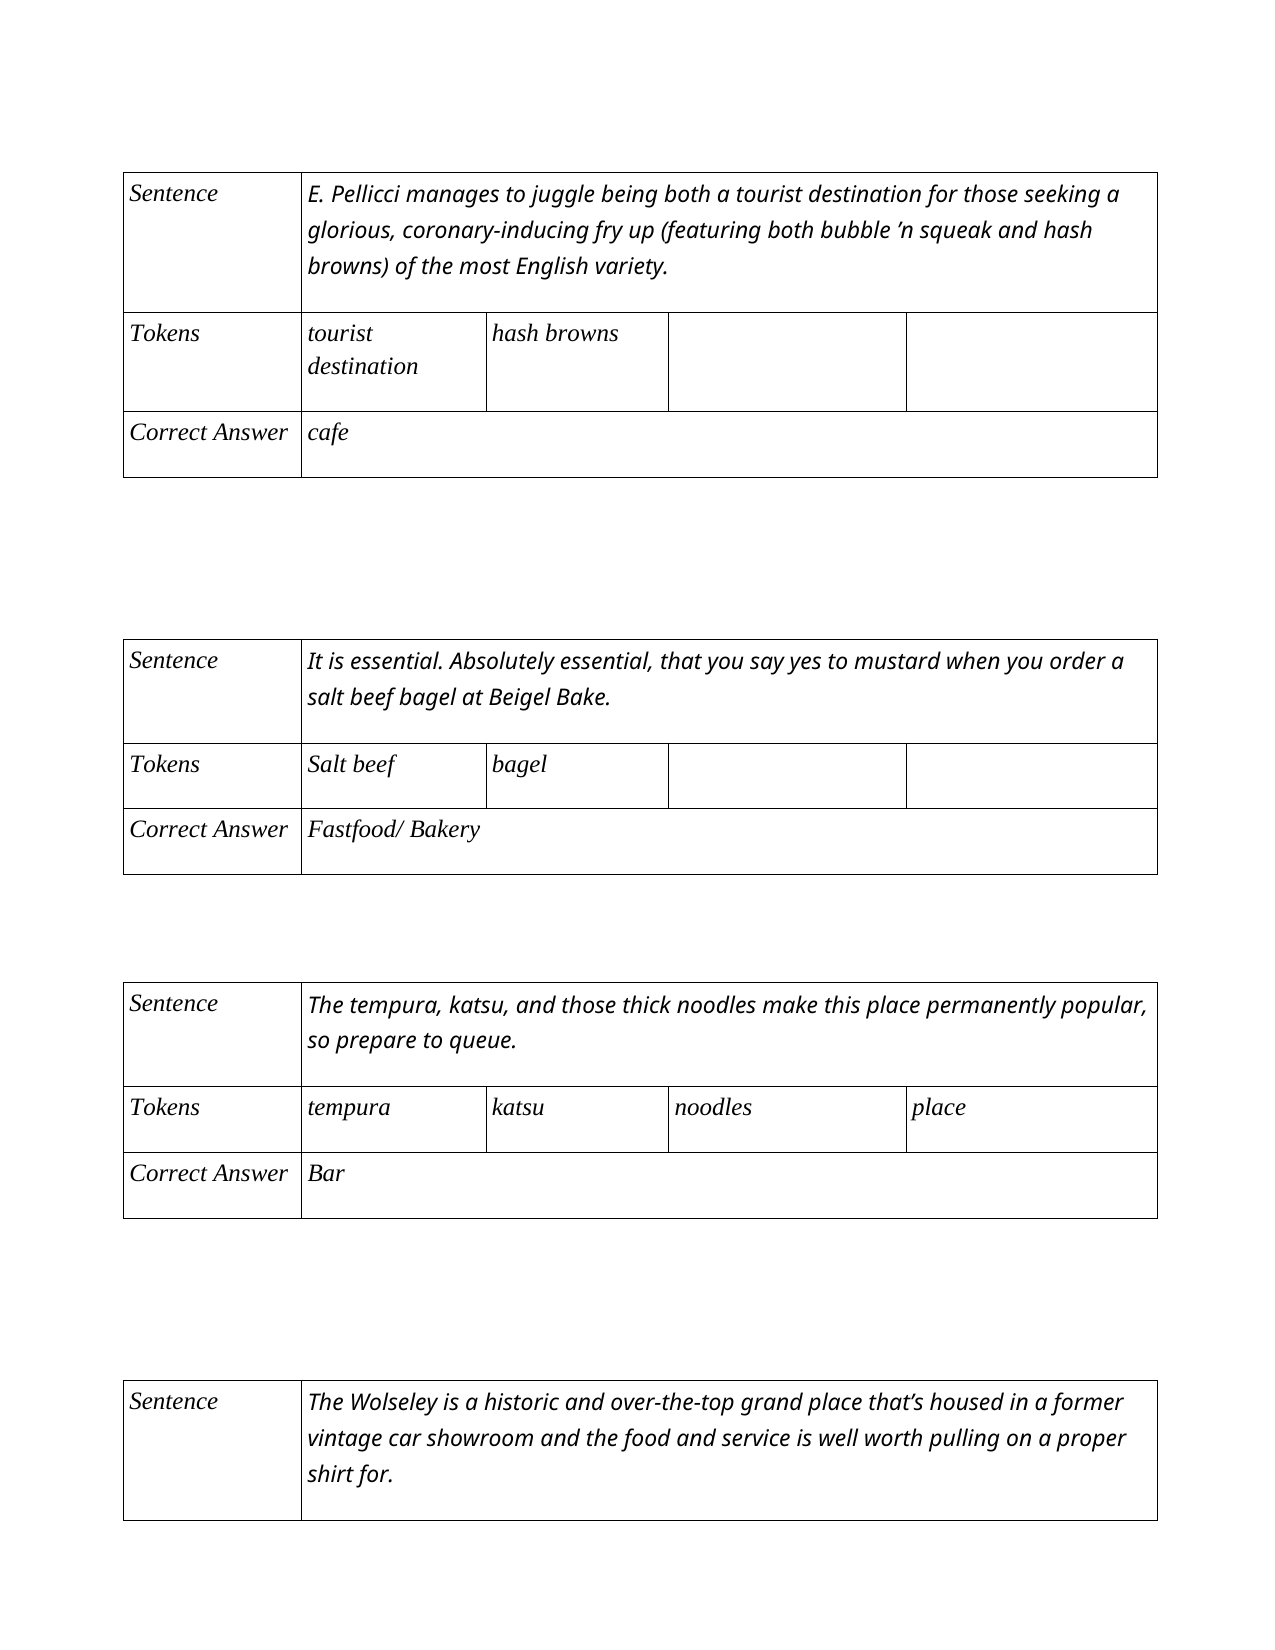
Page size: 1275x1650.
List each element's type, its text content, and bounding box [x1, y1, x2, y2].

table_header The Wolseley is a historic and over-the-top grand place that’s housed in a former vintage car showroom and the food and service is well worth pulling on a proper shirt for. [302, 1381, 1157, 1520]
table_cell Correct Answer [124, 1153, 301, 1218]
table_cell noodles [669, 1087, 906, 1152]
table_cell hash browns [487, 313, 668, 411]
table_cell Salt beef [302, 744, 486, 808]
table_cell [669, 744, 906, 808]
table_cell Fastfood/ Bakery [302, 809, 1157, 874]
table_cell Tokens [124, 1087, 301, 1152]
table_cell tempura [302, 1087, 486, 1152]
table_cell tourist destination [302, 313, 486, 411]
table_cell Correct Answer [124, 809, 301, 874]
table_cell Tokens [124, 313, 301, 411]
table_cell [907, 744, 1157, 808]
table_header Sentence [124, 173, 301, 312]
table_cell [907, 313, 1157, 411]
table_header Sentence [124, 1381, 301, 1520]
table_cell katsu [487, 1087, 668, 1152]
table_header Sentence [124, 640, 301, 742]
table_header The tempura, katsu, and those thick noodles make this place permanently popular, so prepare to queue. [302, 983, 1157, 1086]
table_header It is essential. Absolutely essential, that you say yes to mustard when you order a salt beef bagel at Beigel Bake. [302, 640, 1157, 742]
table_cell Bar [302, 1153, 1157, 1218]
table_header E. Pellicci manages to juggle being both a tourist destination for those seeking a glorious, coronary-inducing fry up (featuring both bubble ’n squeak and hash browns) of the most English variety. [302, 173, 1157, 312]
table_cell Correct Answer [124, 412, 301, 476]
table_cell [669, 313, 906, 411]
table_header Sentence [124, 983, 301, 1086]
table_cell Tokens [124, 744, 301, 808]
table_cell place [907, 1087, 1157, 1152]
table_cell bagel [487, 744, 668, 808]
table_cell cafe [302, 412, 1157, 476]
